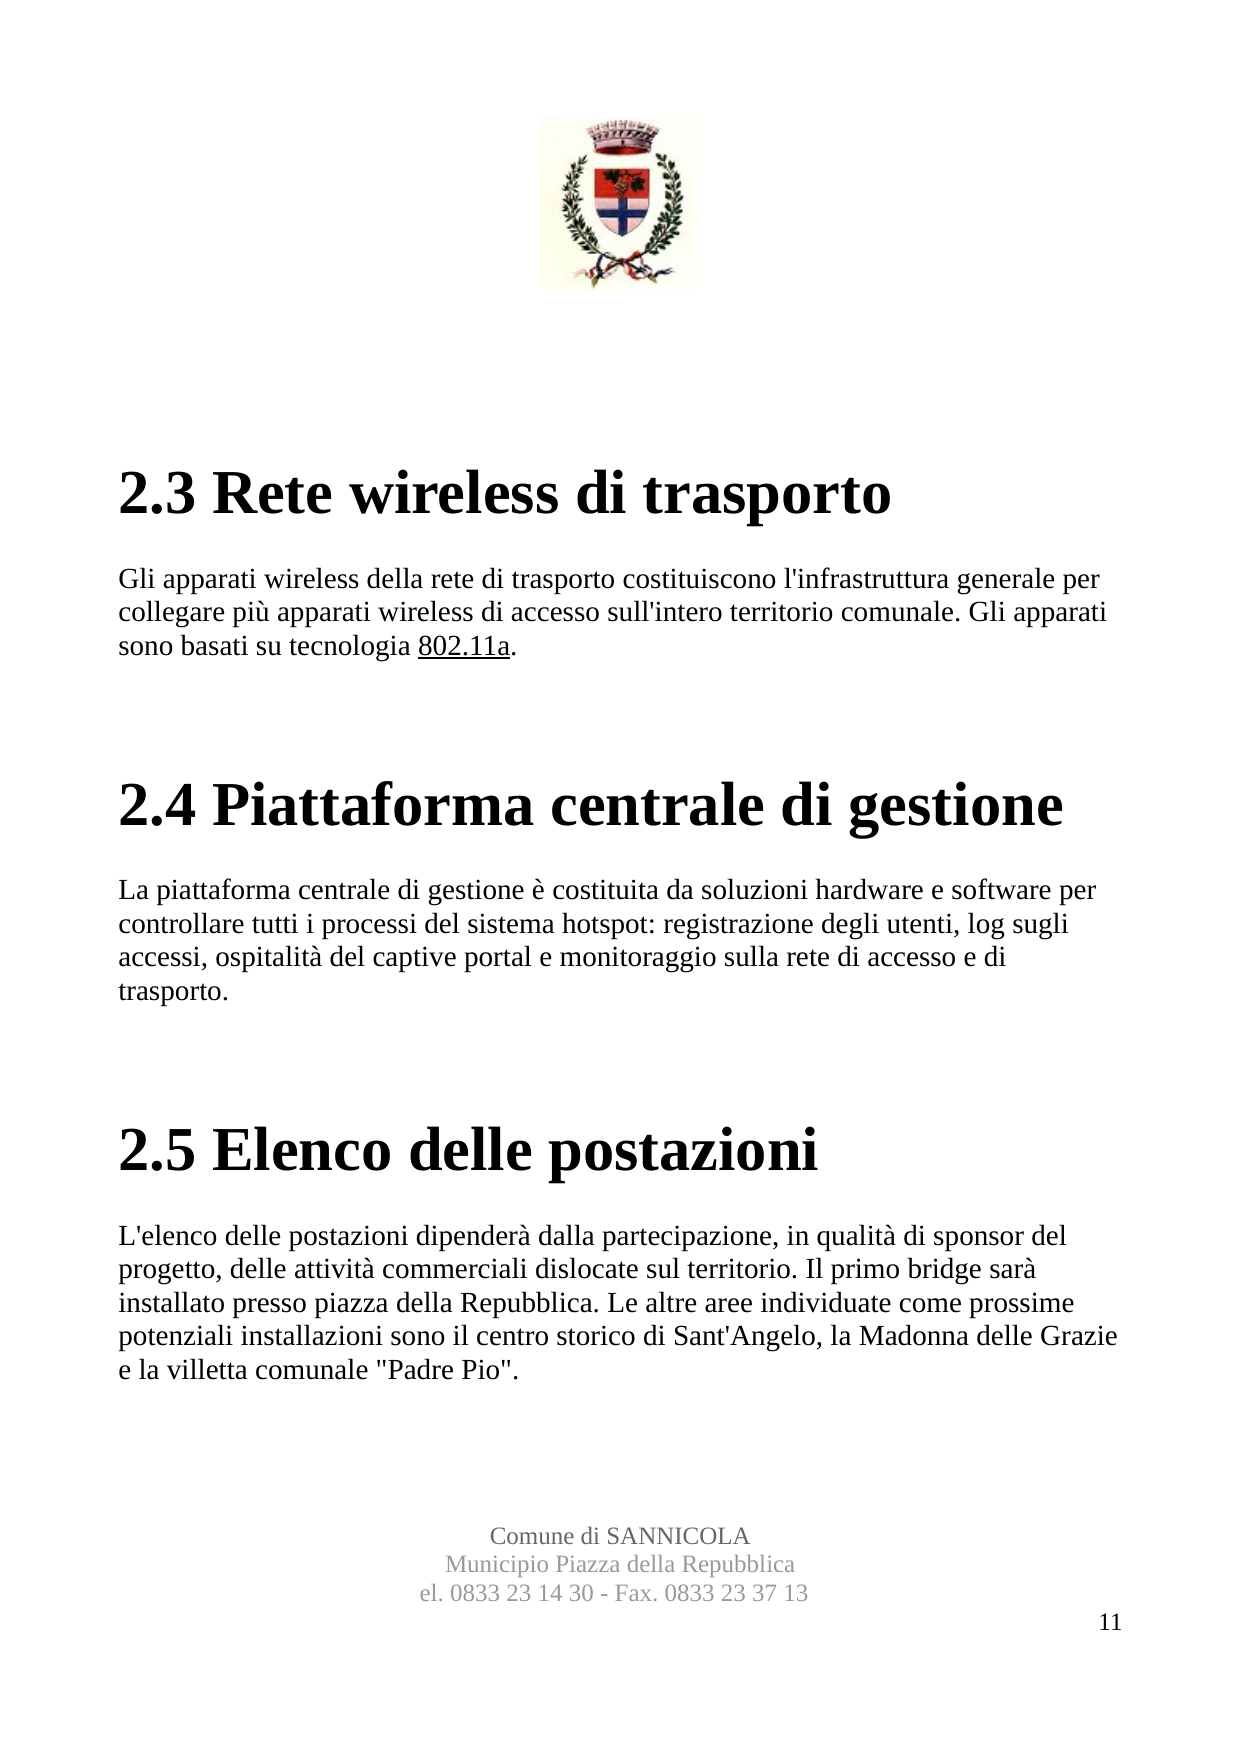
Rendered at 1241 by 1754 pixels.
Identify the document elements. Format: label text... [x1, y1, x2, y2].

picture [540, 117, 700, 291]
text L'elenco delle postazioni dipenderà dalla partecipazione, in qualità di sponsor del progetto, delle attività commerciali dislocate sul territorio. Il primo bridge sarà installato presso piazza della Repubblica. Le altre aree individuate come prossime potenziali installazioni sono il centro storico di Sant'Angelo, la Madonna delle Grazie e la villetta comunale "Padre Pio". [118, 1218, 1122, 1385]
text La piattaforma centrale di gestione è costituita da soluzioni hardware e software per controllare tutti i processi del sistema hotspot: registrazione degli utenti, log sugli accessi, ospitalità del captive portal e monitoraggio sulla rete di accesso e di trasporto. [118, 872, 1122, 1007]
text 2.4 Piattaforma centrale di gestione [118, 767, 1122, 839]
text [118, 1419, 1122, 1452]
text 2.5 Elenco delle postazioni [118, 1112, 1122, 1184]
text 2.3 Rete wireless di trasporto Gli apparati wireless della rete di trasporto costituiscono l'infrastruttura generale per collegare più apparati wireless di accesso sull'intero territorio comunale. Gli apparati sono basati su tecnologia 802.11a. [118, 455, 1122, 661]
